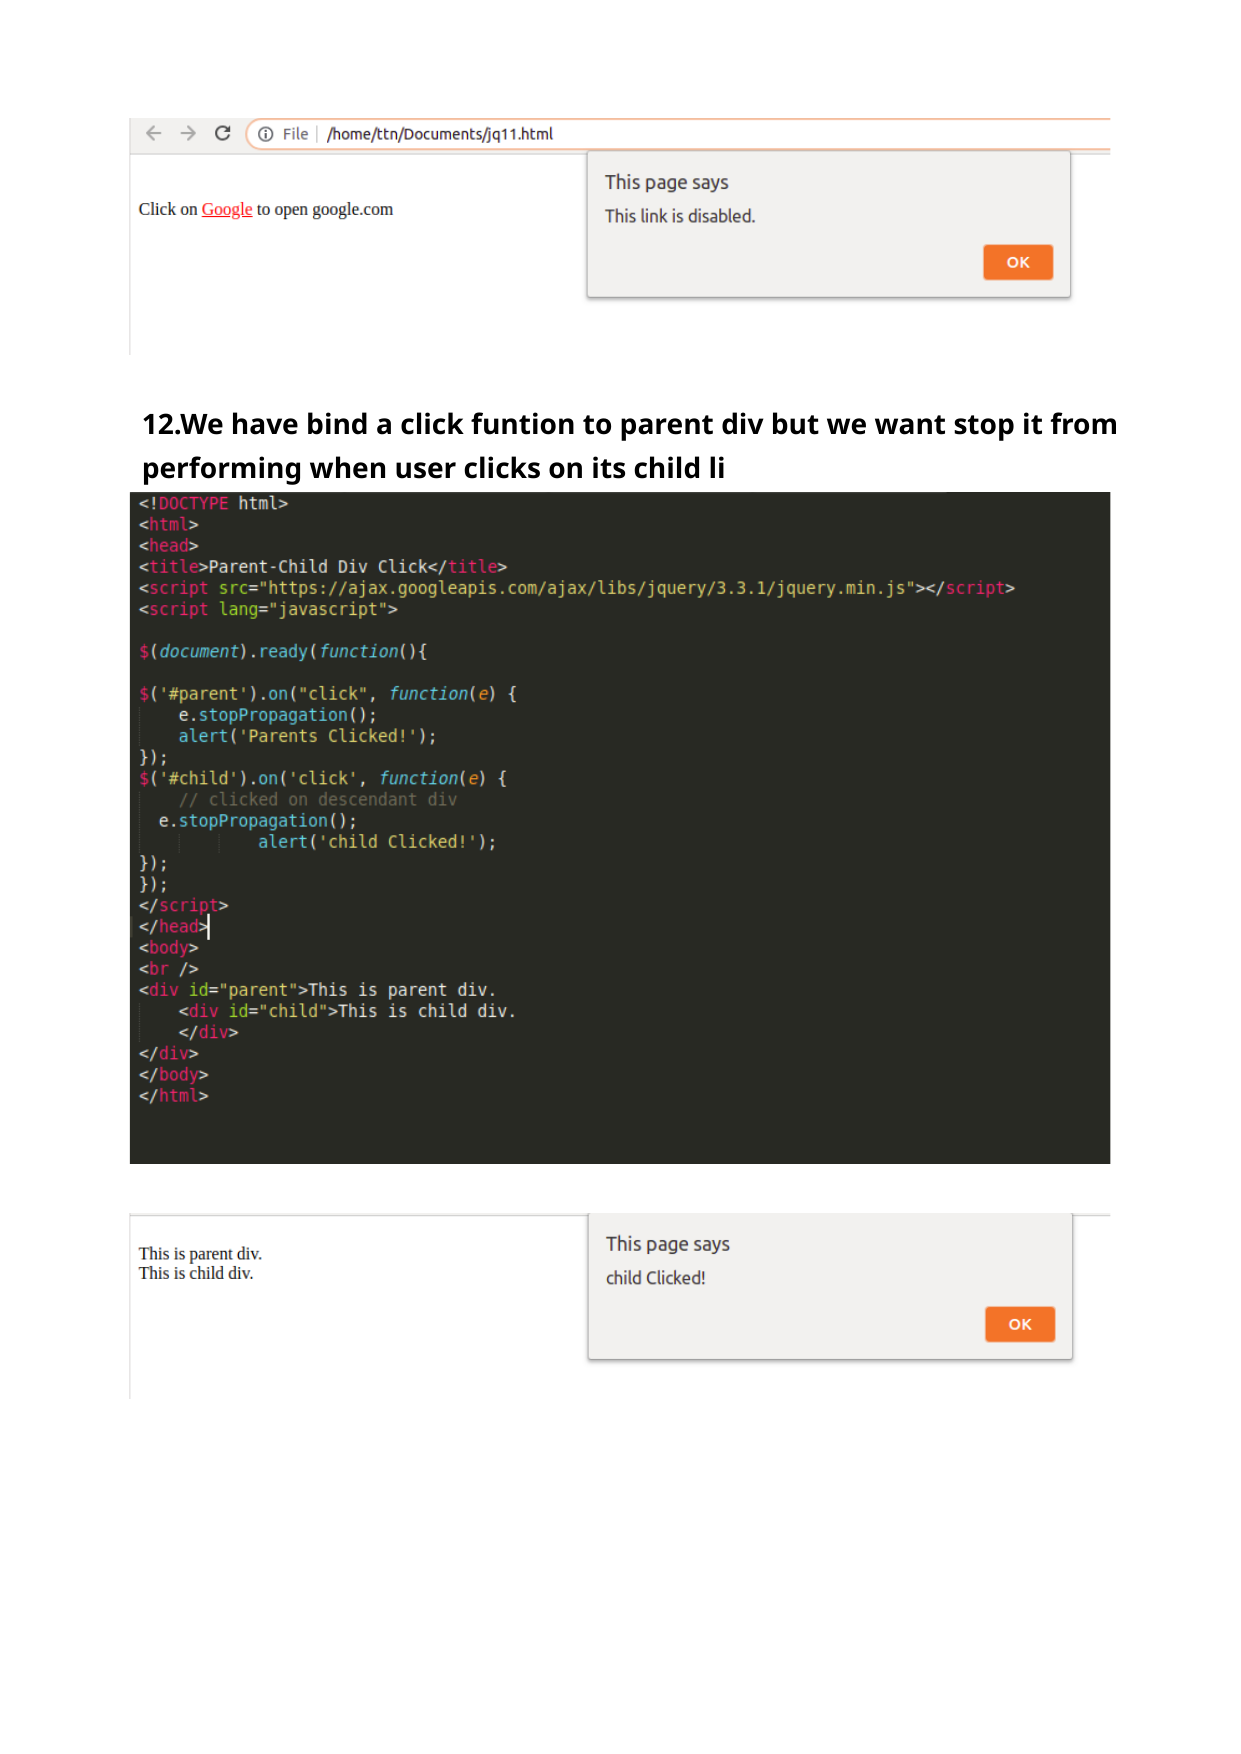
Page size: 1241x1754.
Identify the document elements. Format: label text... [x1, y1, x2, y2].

picture [129, 492, 1111, 1164]
picture [129, 118, 1111, 355]
picture [129, 1213, 1111, 1399]
text 12.We have bind a click funtion to parent div but we want stop it from performing when user clicks on its child li [142, 404, 1122, 487]
